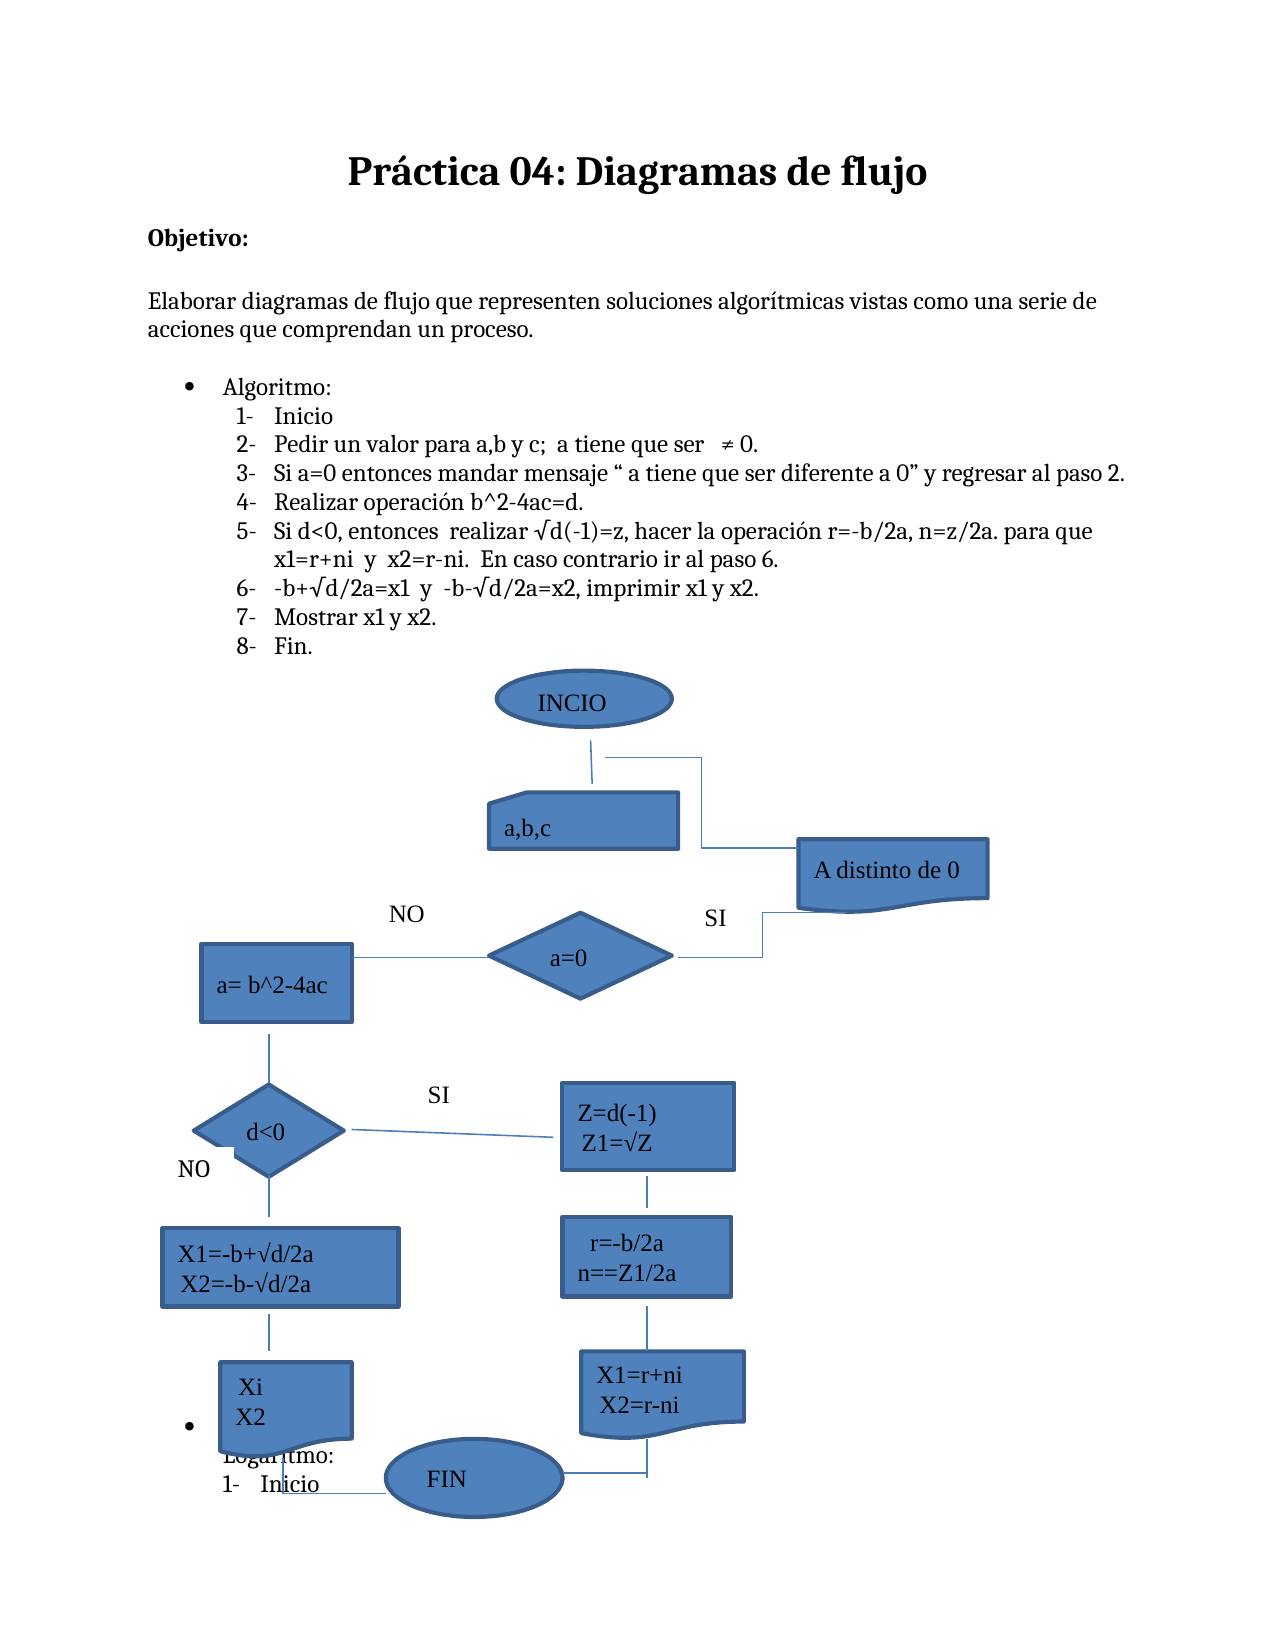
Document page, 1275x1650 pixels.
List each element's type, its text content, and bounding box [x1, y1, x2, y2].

list Triángulo [354, 1413, 646, 1441]
list Triángulo [185, 1413, 218, 1441]
list -b+√d/2a=x1 y -b-√d/2a=x2, imprimir x1 y x2. [236, 574, 1127, 603]
list Algoritmo: [185, 373, 1127, 402]
text Logaritmo: [223, 1455, 282, 1470]
text Práctica 04: Diagramas de flujo [148, 148, 1127, 196]
list Triángulo [648, 1413, 1127, 1441]
list Inicio [236, 402, 1127, 430]
list Si d<0, entonces realizar √d(-1)=z, hacer la operación r=-b/2a, n=z/2a. para que x1=r+ni y x2=r-ni. En caso contrario ir al paso 6. [236, 517, 1127, 574]
list Realizar operación b^2-4ac=d. [236, 488, 1127, 517]
text Objetivo: [148, 224, 1127, 253]
list Mostrar x1 y x2. [236, 603, 1127, 632]
list Inicio [223, 1470, 394, 1499]
text SI [704, 903, 746, 932]
list Fin. [236, 632, 1127, 660]
text Elaborar diagramas de flujo que representen soluciones algorítmicas vistas como una serie de acciones que comprendan un proceso. [148, 287, 1127, 344]
text Logaritmo: [648, 1441, 1127, 1470]
text NO [177, 1155, 219, 1184]
list Si a=0 entonces mandar mensaje “ a tiene que ser diferente a 0” y regresar al paso 2. [236, 459, 1127, 488]
text Logaritmo: [519, 1441, 646, 1470]
list [554, 1470, 1127, 1499]
text NO [388, 899, 468, 927]
text Logaritmo: [284, 1441, 429, 1470]
list Pedir un valor para a,b y c; a tiene que ser ≠ 0. [236, 430, 1127, 459]
text SI [427, 1080, 468, 1108]
